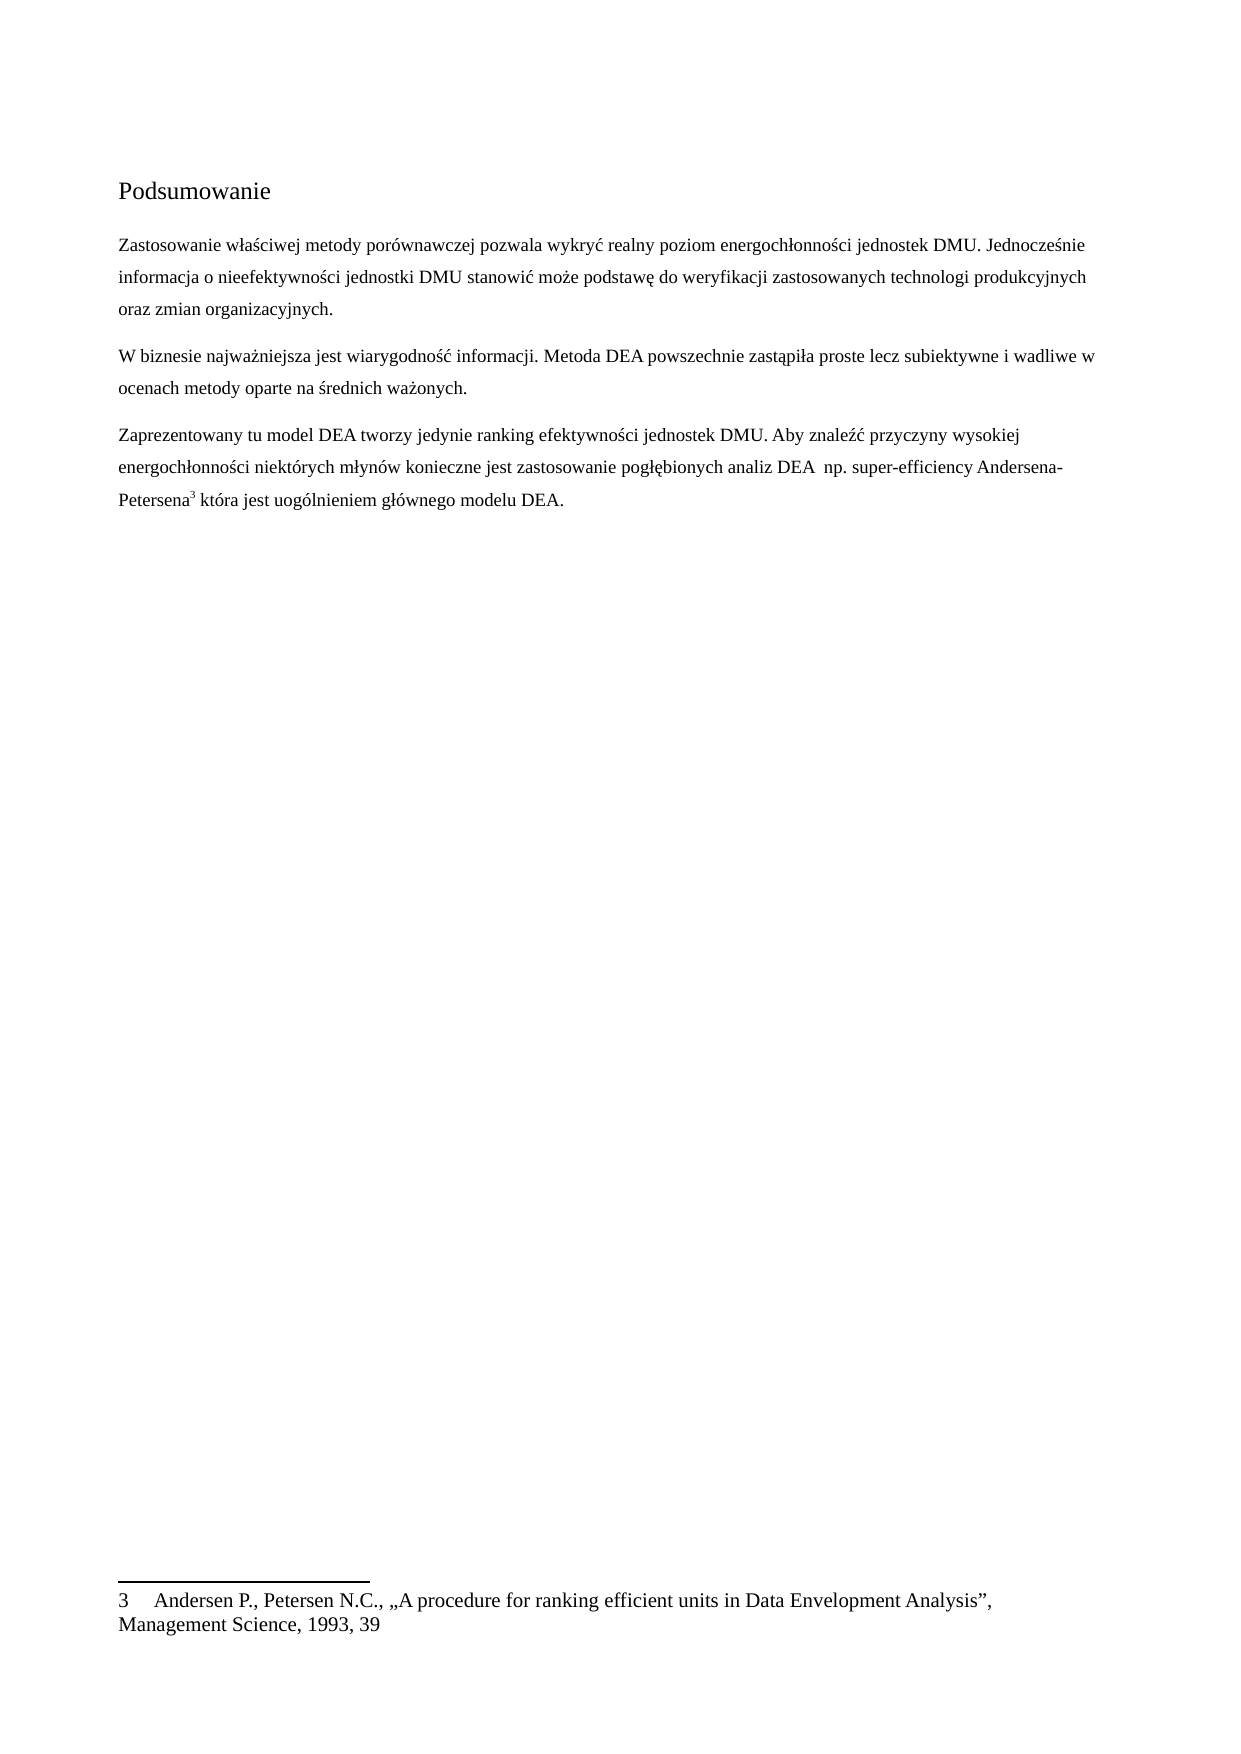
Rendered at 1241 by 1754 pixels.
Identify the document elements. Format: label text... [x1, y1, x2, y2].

text Management Science, 1993, 39 [118, 1612, 1122, 1636]
text Zaprezentowany tu model DEA tworzy jedynie ranking efektywności jednostek DMU. Aby znaleźć przyczyny wysokiej energochłonności niektórych młynów konieczne jest zastosowanie pogłębionych analiz DEA np. super-efficiency Andersena-Petersena która jest uogólnieniem głównego modelu DEA. [118, 424, 1122, 510]
text Podsumowanie [118, 176, 1122, 204]
text Zastosowanie właściwej metody porównawczej pozwala wykryć realny poziom energochłonności jednostek DMU. Jednocześnie informacja o nieefektywności jednostki DMU stanowić może podstawę do weryfikacji zastosowanych technologi produkcyjnych oraz zmian organizacyjnych. [118, 233, 1122, 320]
text Andersen P., Petersen N.C., „A procedure for ranking efficient units in Data Envelopment Analysis”, [118, 1588, 1122, 1612]
text W biznesie najważniejsza jest wiarygodność informacji. Metoda DEA powszechnie zastąpiła proste lecz subiektywne i wadliwe w ocenach metody oparte na średnich ważonych. [118, 345, 1122, 399]
